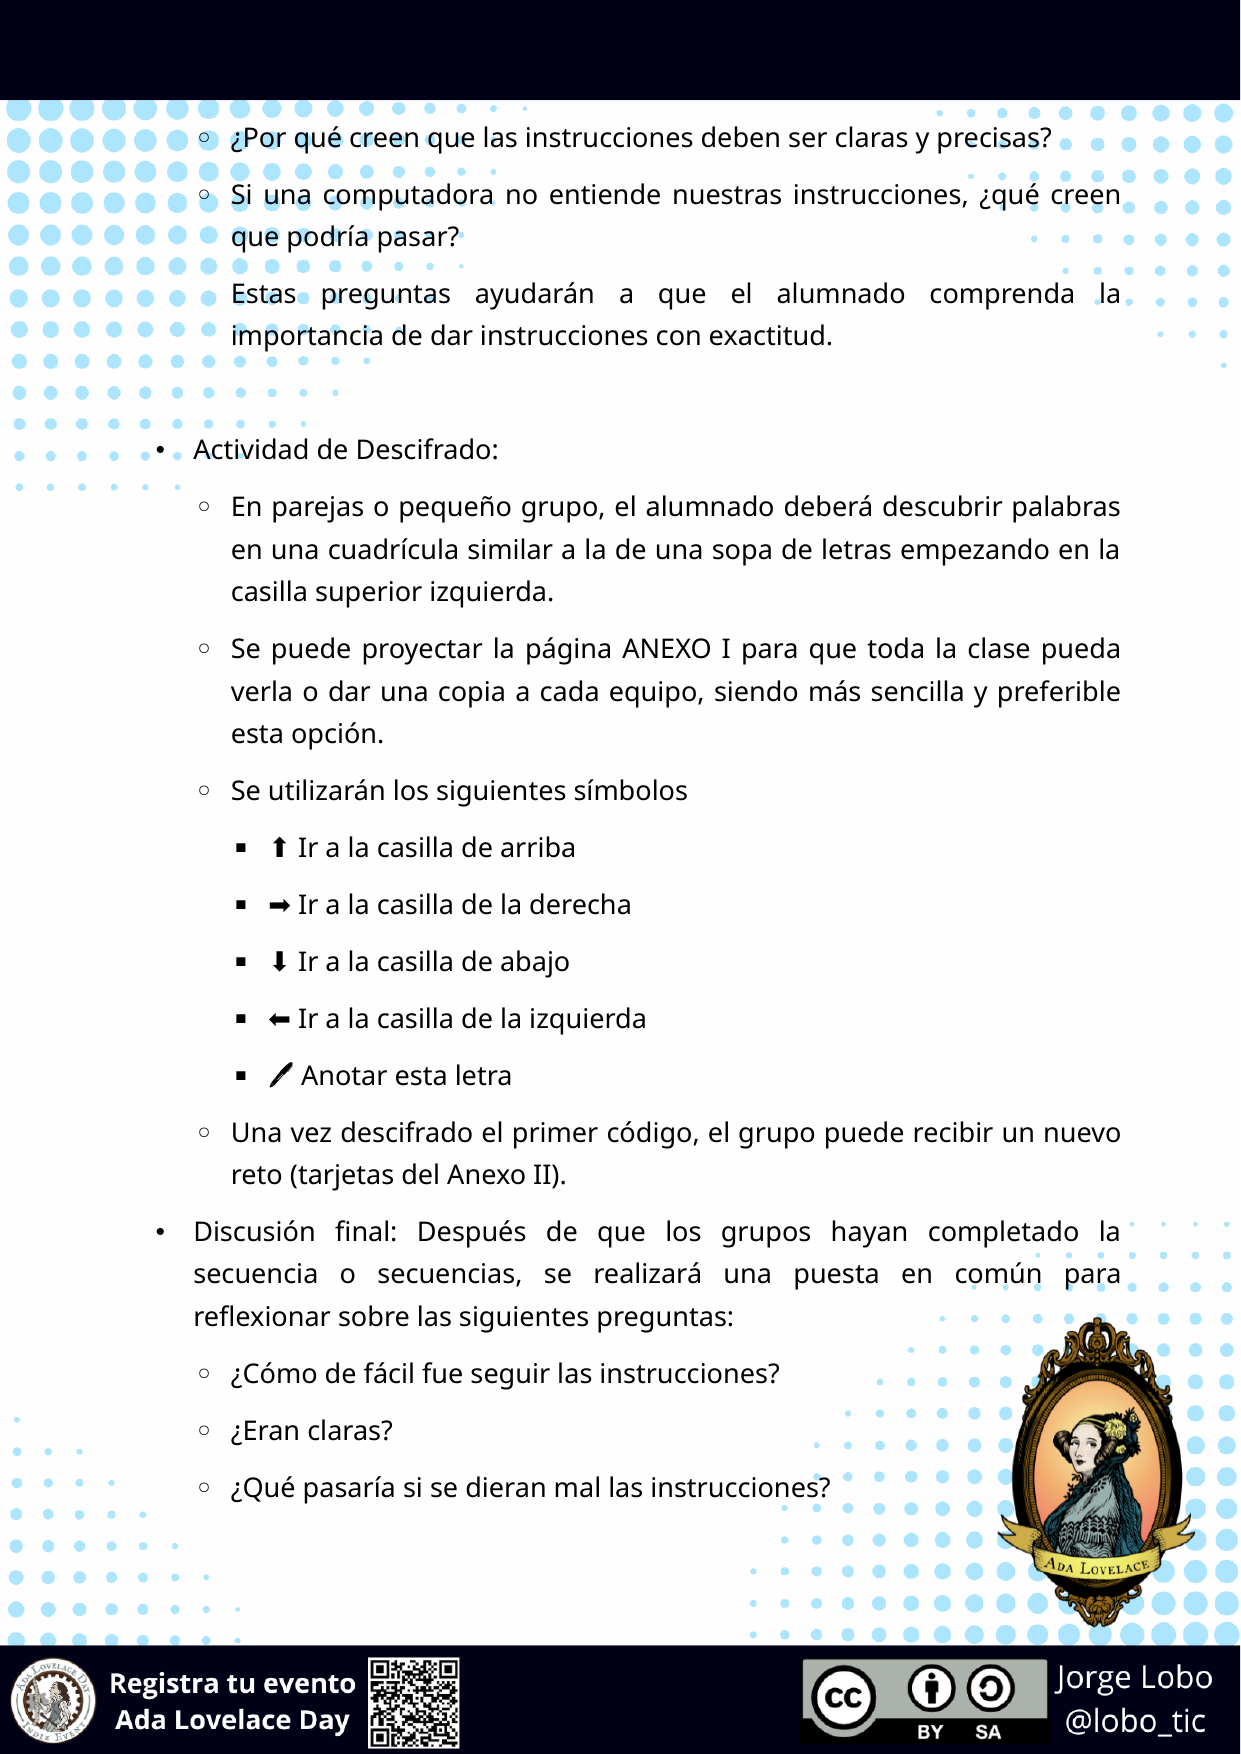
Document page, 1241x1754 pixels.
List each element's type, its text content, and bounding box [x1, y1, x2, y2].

list Discusión final: Después de que los grupos hayan completado la secuencia o secuencias, se realizará una puesta en común para reflexionar sobre las siguientes preguntas: [156, 1213, 1122, 1334]
list Actividad de Descifrado: [156, 431, 1122, 468]
list ¿Cómo de fácil fue seguir las instrucciones? [193, 1354, 1122, 1391]
list En parejas o pequeño grupo, el alumnado deberá descubrir palabras en una cuadrícula similar a la de una sopa de letras empezando en la casilla superior izquierda. [193, 488, 1122, 609]
list Si una computadora no entiende nuestras instrucciones, ¿qué creen que podría pasar? [193, 175, 1122, 254]
list ¿Eran claras? [193, 1411, 1122, 1448]
picture [0, 0, 1241, 1754]
list 🖊️ Anotar esta letra [231, 1056, 1122, 1093]
list Estas preguntas ayudarán a que el alumnado comprenda la importancia de dar instrucciones con exactitud. [193, 274, 1122, 354]
list Se puede proyectar la página ANEXO I para que toda la clase pueda verla o dar una copia a cada equipo, siendo más sencilla y preferible esta opción. [193, 629, 1122, 751]
list Una vez descifrado el primer código, el grupo puede recibir un nuevo reto (tarjetas del Anexo II). [193, 1113, 1122, 1192]
list ⬅️ Ir a la casilla de la izquierda [231, 999, 1122, 1036]
list ¿Qué pasaría si se dieran mal las instrucciones? [193, 1468, 975, 1505]
list ⬆️ Ir a la casilla de arriba [231, 828, 1122, 865]
list ➡️ Ir a la casilla de la derecha [231, 885, 1122, 922]
list ¿Por qué creen que las instrucciones deben ser claras y precisas? [193, 118, 1122, 155]
list Se utilizarán los siguientes símbolos [193, 771, 1122, 808]
list ⬇️ Ir a la casilla de abajo [231, 942, 1122, 979]
